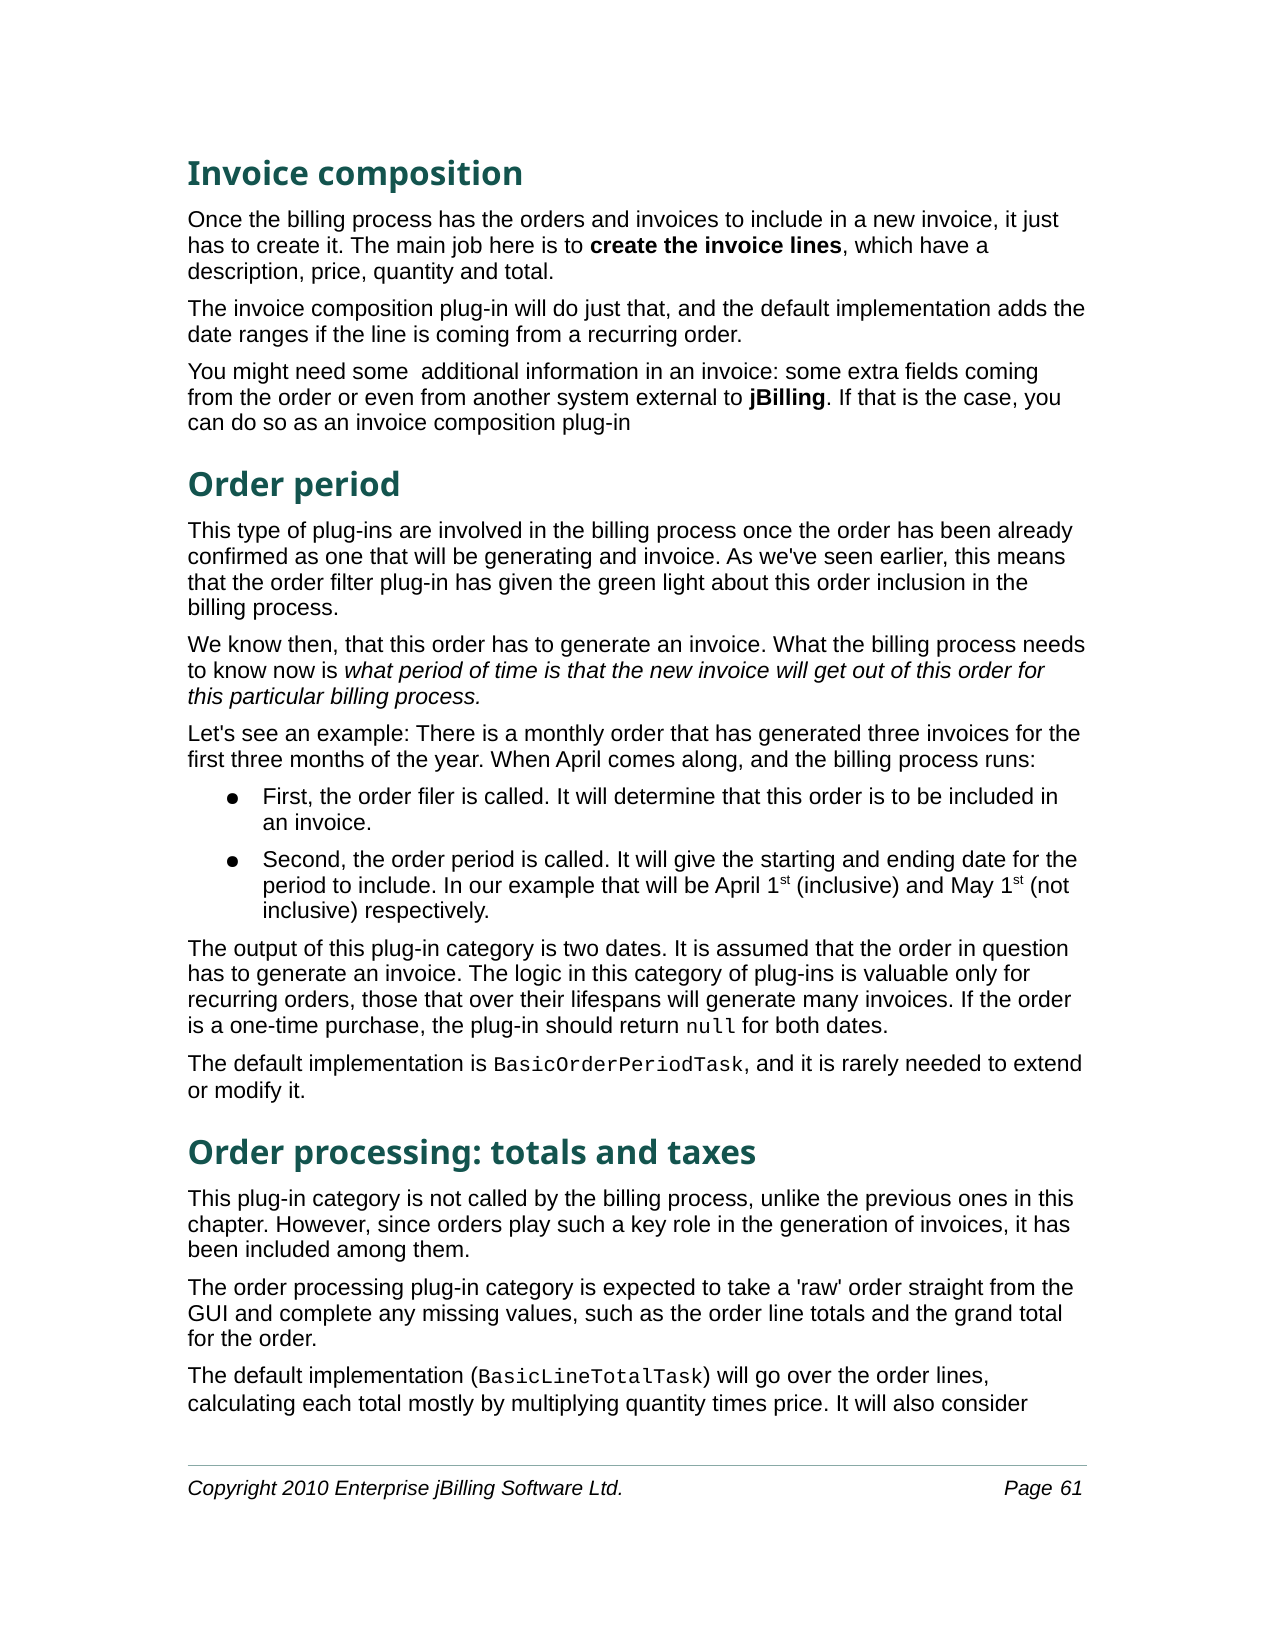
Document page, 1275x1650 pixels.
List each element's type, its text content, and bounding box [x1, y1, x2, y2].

list Second, the order period is called. It will give the starting and ending date for the period to include. In our example that will be April 1st (inclusive) and May 1st (not inclusive) respectively. [225, 847, 1087, 924]
text The default implementation (BasicLineTotalTask) will go over the order lines, calculating each total mostly by multiplying quantity times price. It will also consider [187, 1363, 1087, 1416]
subtitle Order processing: totals and taxes [187, 1129, 1087, 1174]
text We know then, that this order has to generate an invoice. What the billing process needs to know now is what period of time is that the new invoice will get out of this order for this particular billing process. [187, 632, 1087, 709]
subtitle Order period [187, 461, 1087, 506]
text This type of plug-ins are involved in the billing process once the order has been already confirmed as one that will be generating and invoice. As we've seen earlier, this means that the order filter plug-in has given the green light about this order inclusion in the billing process. [187, 518, 1087, 620]
subtitle Invoice composition [187, 150, 1087, 195]
text Once the billing process has the orders and invoices to include in a new invoice, it just has to create it. The main job here is to create the invoice lines, which have a description, price, quantity and total. [187, 207, 1087, 284]
text Let's see an example: There is a monthly order that has generated three invoices for the first three months of the year. When April comes along, and the billing process runs: [187, 721, 1087, 772]
list First, the order filer is called. It will determine that this order is to be included in an invoice. [225, 784, 1087, 835]
text The invoice composition plug-in will do just that, and the default implementation adds the date ranges if the line is coming from a recurring order. [187, 296, 1087, 347]
text You might need some additional information in an invoice: some extra fields coming from the order or even from another system external to jBilling. If that is the case, you can do so as an invoice composition plug-in [187, 359, 1087, 436]
text The output of this plug-in category is two dates. It is assumed that the order in question has to generate an invoice. The logic in this category of plug-ins is valuable only for recurring orders, those that over their lifespans will generate many invoices. If the order is a one-time purchase, the plug-in should return null for both dates. [187, 936, 1087, 1039]
text The default implementation is BasicOrderPeriodTask, and it is rarely needed to extend or modify it. [187, 1051, 1087, 1104]
text The order processing plug-in category is expected to take a 'raw' order straight from the GUI and complete any missing values, such as the order line totals and the grand total for the order. [187, 1274, 1087, 1351]
text This plug-in category is not called by the billing process, unlike the previous ones in this chapter. However, since orders play such a key role in the generation of invoices, it has been included among them. [187, 1186, 1087, 1263]
